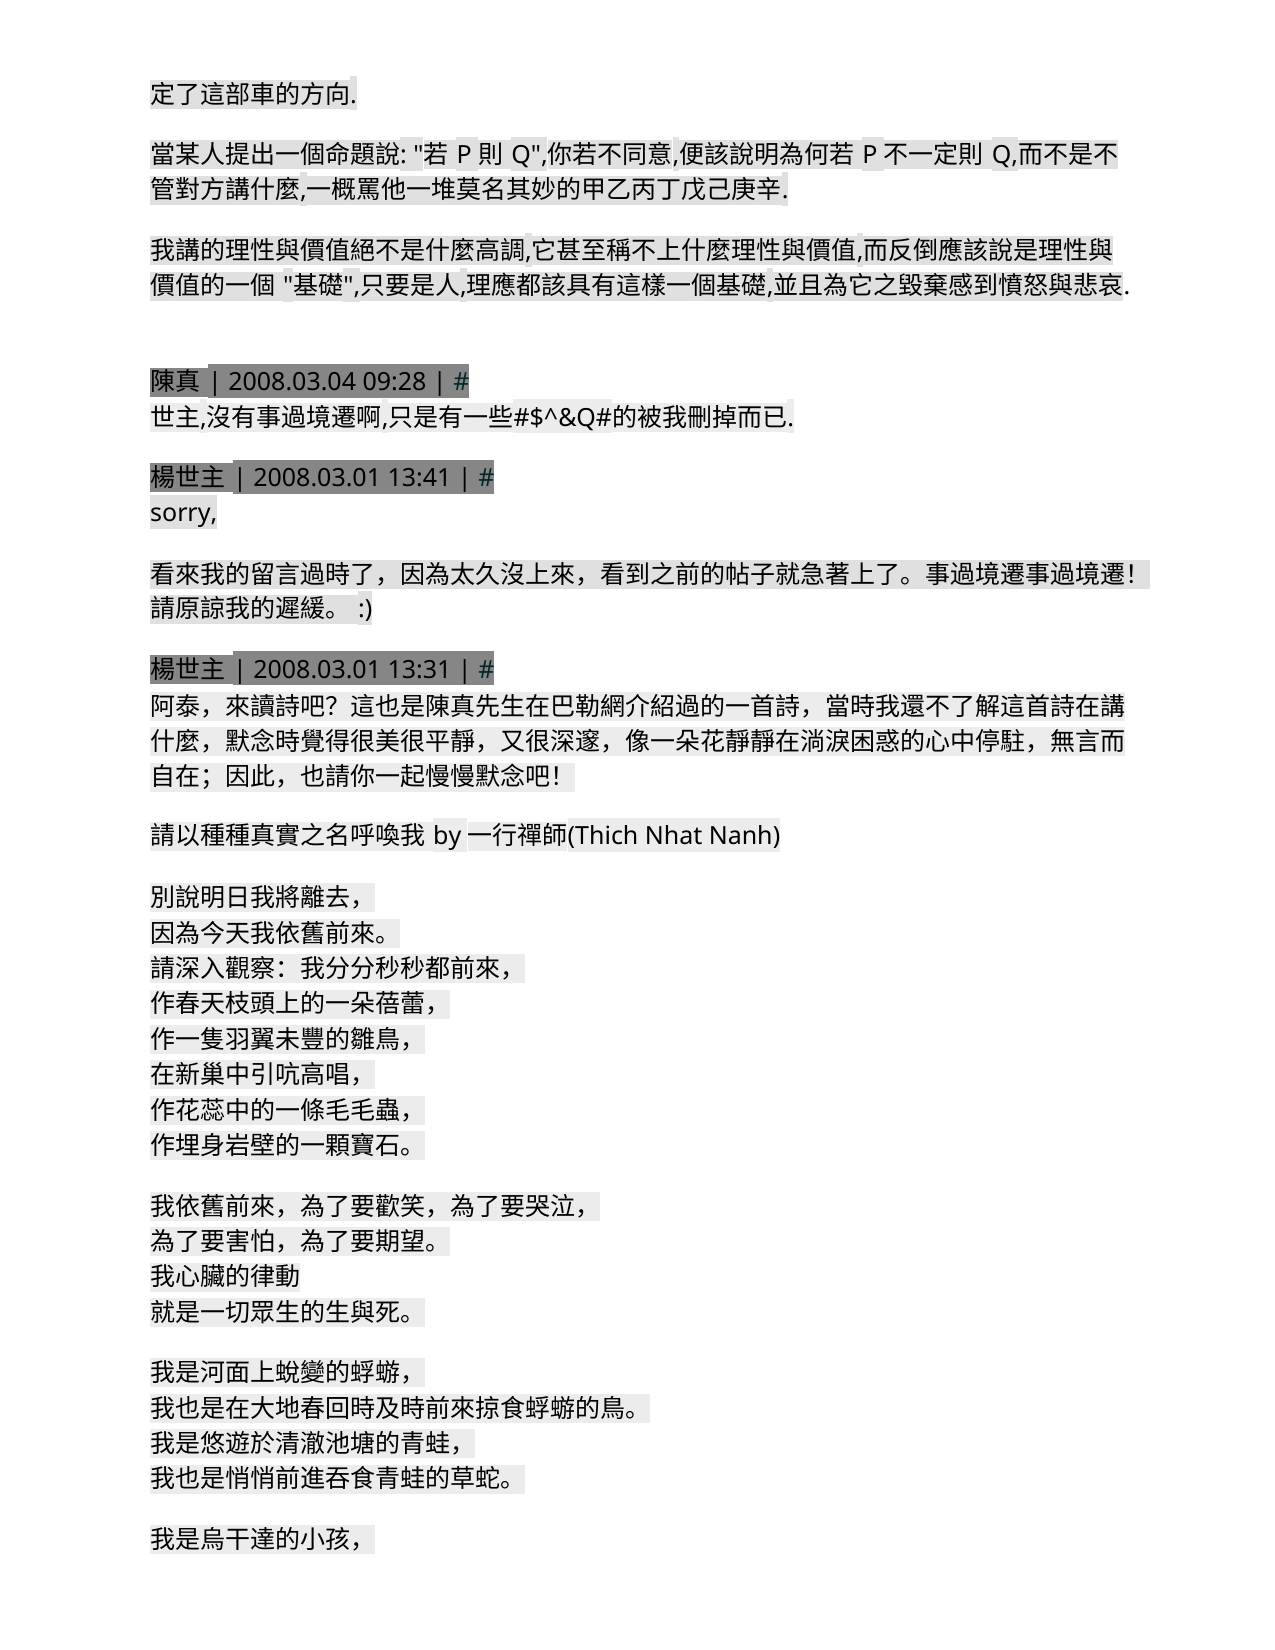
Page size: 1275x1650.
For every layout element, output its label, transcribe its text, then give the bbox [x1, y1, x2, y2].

text 我是河面上蛻變的蜉蝣， 我也是在大地春回時及時前來掠食蜉蝣的鳥。 我是悠遊於清澈池塘的青蛙， 我也是悄悄前進吞食青蛙的草蛇。 [150, 1352, 1125, 1494]
text 楊世主 | 2008.03.01 13:41 | # [150, 458, 1125, 494]
text 我講的理性與價值絕不是什麼高調,它甚至稱不上什麼理性與價值,而反倒應該說是理性與價值的一個 "基礎",只要是人,理應都該具有這樣一個基礎,並且為它之毀棄感到憤怒與悲哀. [150, 231, 1125, 337]
text 別說明日我將離去， 因為今天我依舊前來。 請深入觀察：我分分秒秒都前來， 作春天枝頭上的一朵蓓蕾， 作一隻羽翼未豐的雛鳥， 在新巢中引吭高唱， 作花蕊中的一條毛毛蟲， 作埋身岩壁的一顆寶石。 [150, 877, 1125, 1160]
text 當某人提出一個命題說: "若 P 則 Q",你若不同意,便該說明為何若 P 不一定則 Q,而不是不管對方講什麼,一概罵他一堆莫名其妙的甲乙丙丁戊己庚辛. [150, 135, 1125, 206]
text sorry, [150, 494, 1125, 529]
text 世主,沒有事過境遷啊,只是有一些#$^&Q#的被我刪掉而已. [150, 398, 1125, 433]
text 看來我的留言過時了，因為太久沒上來，看到之前的帖子就急著上了。事過境遷事過境遷！請原諒我的遲緩。 :) [150, 554, 1125, 625]
text 陳真 | 2008.03.04 09:28 | # [150, 362, 1125, 398]
text 請以種種真實之名呼喚我 by 一行禪師(Thich Nhat Nanh) [150, 817, 1125, 852]
text 我依舊前來，為了要歡笑，為了要哭泣， 為了要害怕，為了要期望。 我心臟的律動 就是一切眾生的生與死。 [150, 1185, 1125, 1327]
text 阿泰，來讀詩吧？這也是陳真先生在巴勒網介紹過的一首詩，當時我還不了解這首詩在講什麼，默念時覺得很美很平靜，又很深邃，像一朵花靜靜在淌淚困惑的心中停駐，無言而自在；因此，也請你一起慢慢默念吧！ [150, 685, 1125, 792]
text 定了這部車的方向. [150, 75, 1125, 110]
text 楊世主 | 2008.03.01 13:31 | # [150, 650, 1125, 685]
text 我是烏干達的小孩， [150, 1519, 1125, 1554]
